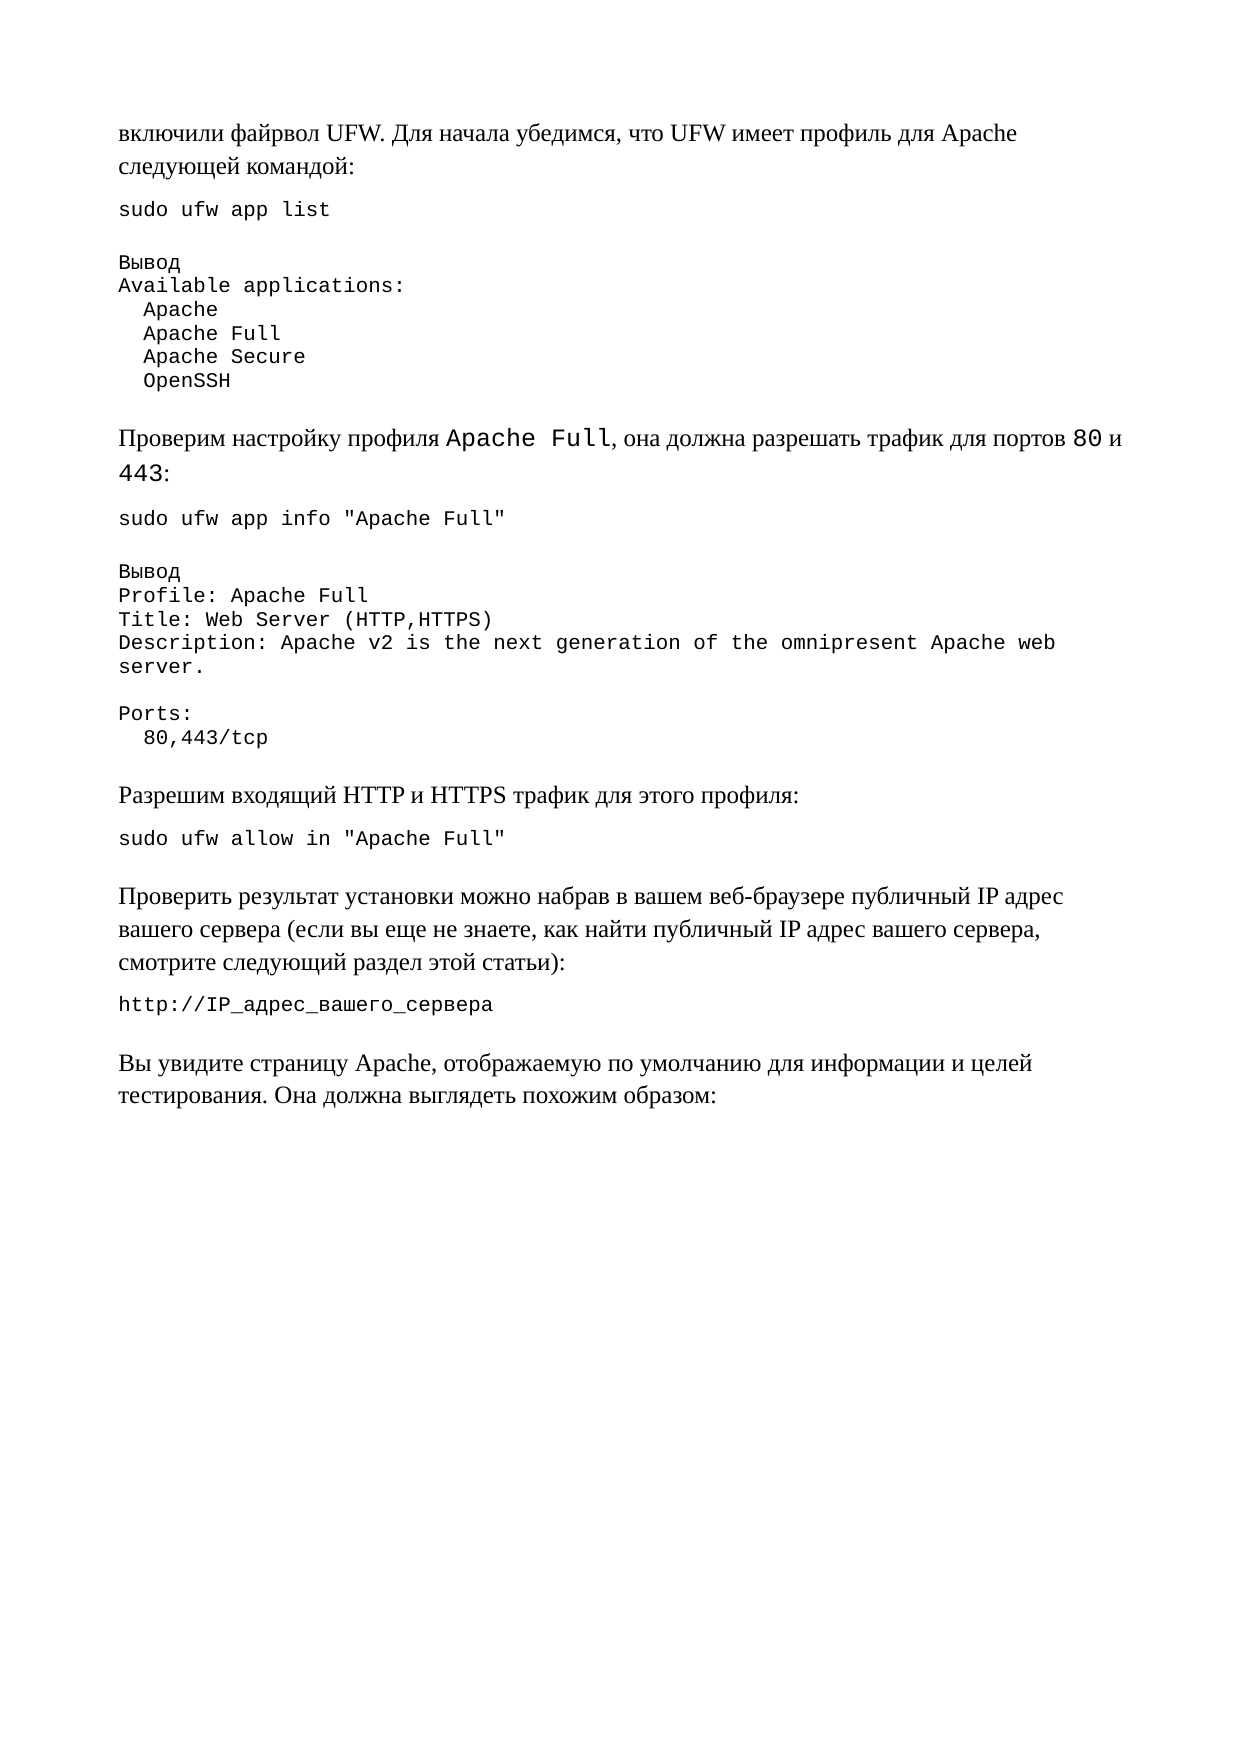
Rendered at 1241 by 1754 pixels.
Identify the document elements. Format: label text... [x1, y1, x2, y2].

text включили файрвол UFW. Для начала убедимся, что UFW имеет профиль для Apache следующей командой: [118, 118, 1122, 180]
text Apache Full [118, 323, 1122, 346]
text Вывод [118, 561, 1122, 585]
text Apache Secure [118, 346, 1122, 370]
text sudo ufw app info "Apache Full" [118, 508, 1122, 532]
text Profile: Apache Full [118, 585, 1122, 609]
text Вывод [118, 252, 1122, 276]
text server. [118, 656, 1122, 680]
text Description: Apache v2 is the next generation of the omnipresent Apache web [118, 632, 1122, 656]
text Проверим настройку профиля Apache Full, она должна разрешать трафик для портов 80 и 443: [118, 423, 1122, 489]
text Ports: [118, 703, 1122, 727]
text Проверить результат установки можно набрав в вашем веб-браузере публичный IP адрес вашего сервера (если вы еще не знаете, как найти публичный IP адрес вашего сервера, смотрите следующий раздел этой статьи): [118, 881, 1122, 976]
text sudo ufw allow in "Apache Full" [118, 828, 1122, 851]
text Разрешим входящий HTTP и HTTPS трафик для этого профиля: [118, 780, 1122, 809]
text Available applications: [118, 276, 1122, 299]
text 80,443/tcp [118, 727, 1122, 751]
text http://IP_адрес_вашего_сервера [118, 994, 1122, 1018]
text OpenSSH [118, 370, 1122, 394]
text Title: Web Server (HTTP,HTTPS) [118, 609, 1122, 632]
text sudo ufw app list [118, 199, 1122, 222]
text Apache [118, 299, 1122, 323]
text Вы увидите страницу Apache, отображаемую по умолчанию для информации и целей тестирования. Она должна выглядеть похожим образом: [118, 1048, 1122, 1109]
